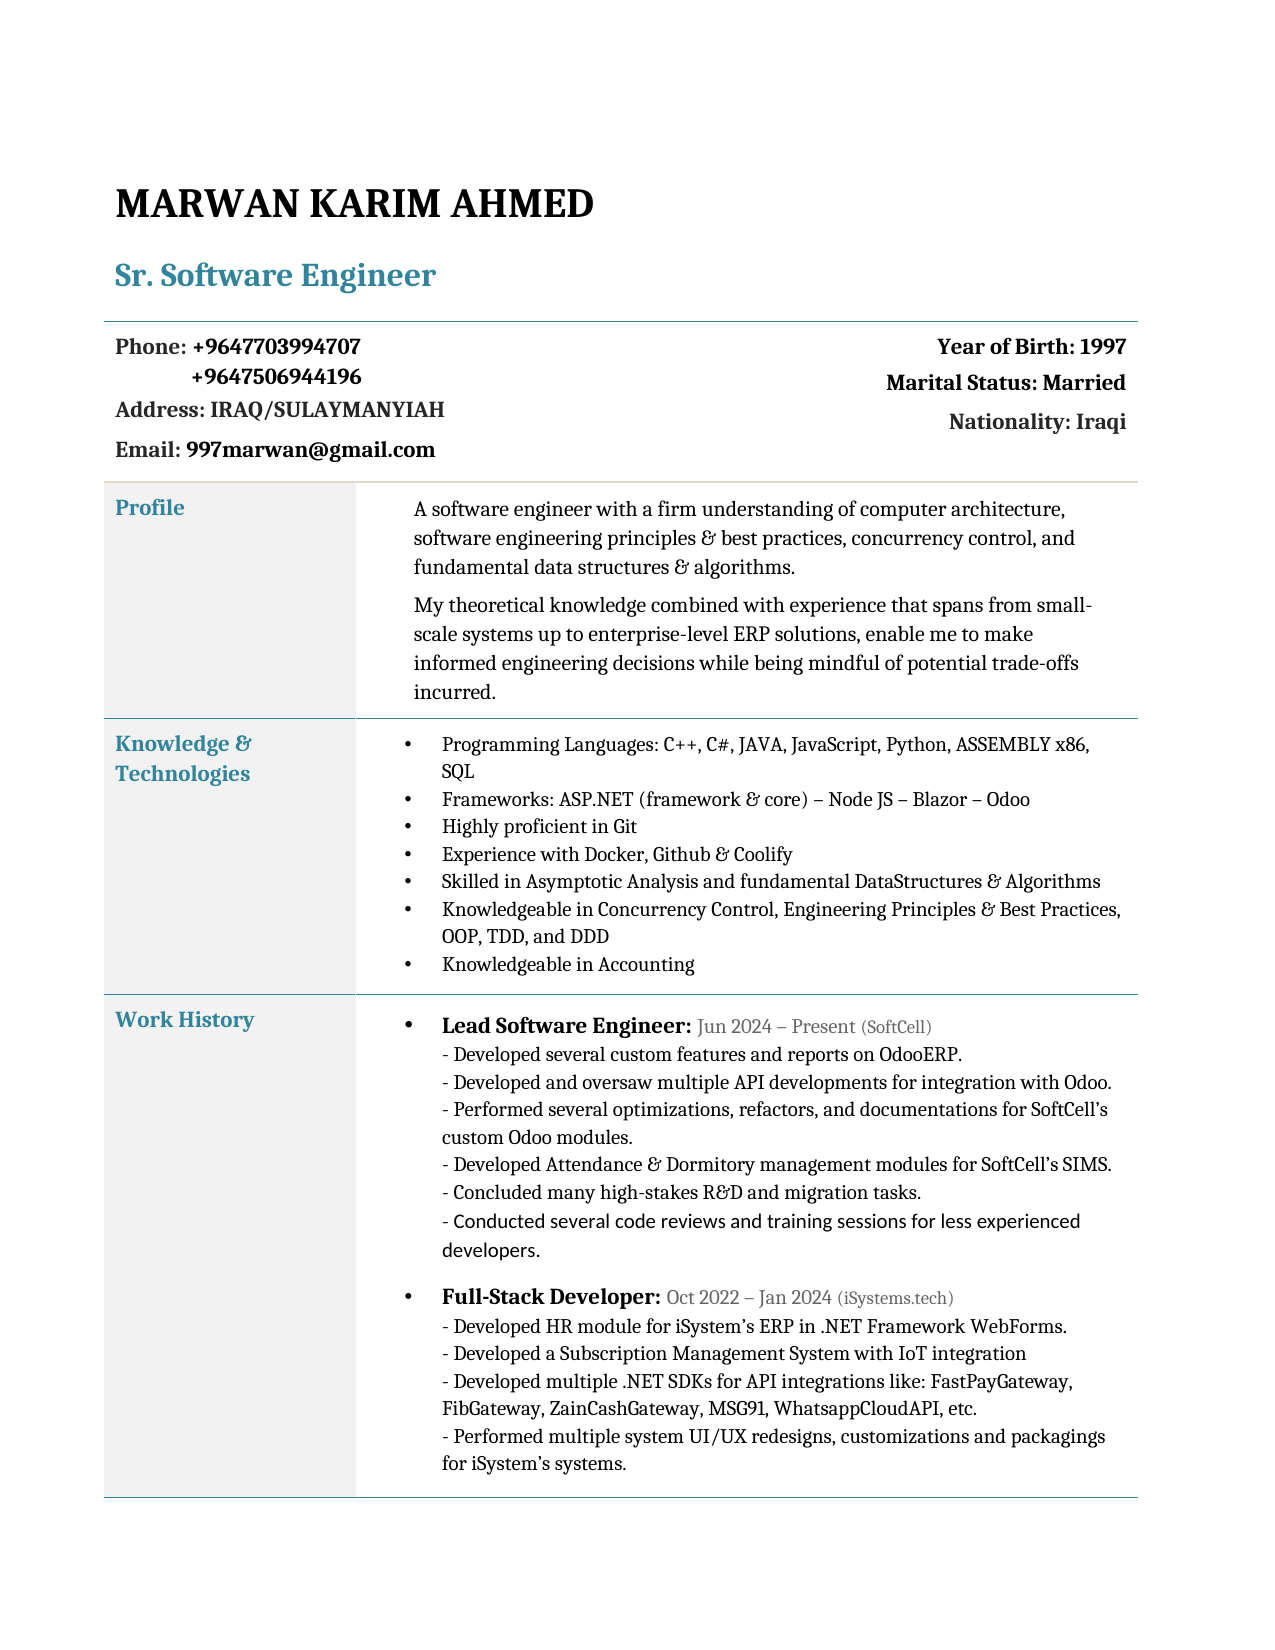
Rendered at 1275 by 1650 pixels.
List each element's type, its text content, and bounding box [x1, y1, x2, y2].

table_cell Year of Birth: 1997 Marital Status: Married Nationality: Iraqi [638, 322, 1138, 481]
table_cell Lead S­oftware Engineer: Jun 2024 – Present (SoftCell) - Developed several custom features and reports on OdooERP. - Developed and oversaw multiple API developments for integration with Odoo. - Performed several optimizations, refactors, and documentations for SoftCell’s custom Odoo modules. - Developed Attendance & Dormitory management modules for SoftCell’s SIMS. - Concluded many high-stakes R&D and migration tasks. - Conducted several code reviews and training sessions for less experienced developers. Full-Stack Developer: Oct 2022 – Jan 2024 (iSystems.tech) - Developed HR module for iSystem’s ERP in .NET Framework WebForms. - Developed a Subscription Management System with IoT integration - Developed multiple .NET SDKs for API integrations like: FastPayGateway, FibGateway, ZainCashGateway, MSG91, WhatsappCloudAPI, etc. - Performed multiple system UI/UX redesigns, customizations and packagings for iSystem’s systems. Jr. Full-Stack Developer: Oct 2021 – Jun 2022 (StackSolvers) - Developed a Maintenance Ticketing System - Implemented the backend of a Mobile App for a hopital [356, 995, 1138, 1497]
table_cell Work History [104, 995, 355, 1497]
table_cell A software engineer with a firm understanding of computer architecture, software engineering principles & best practices, concurrency control, and fundamental data structures & algorithms. My theoretical knowledge combined with experience that spans from small-scale systems up to enterprise-level ERP solutions, enable me to make informed engineering decisions while being mindful of potential trade-offs incurred. [356, 483, 1138, 718]
table_cell Knowledge & Technologies [104, 719, 355, 994]
table_cell Profile [104, 483, 355, 718]
table_header MARWAN KARIM AHMED ­Sr. Software Engineer [104, 180, 1138, 321]
table_cell Programming Languages: C++, C#, JAVA, JavaScript, Python, ASSEMBLY x86, SQL Frameworks: ASP.NET (framework & core) – Node JS – Blazor – Odoo Highly proficient in Git Experience with Docker, Github & Coolify Skilled in Asymptotic Analysis and fundamental DataStructures & Algorithms Knowledgeable in Concurrency Control, Engineering Principles & Best Practices, OOP, TDD, and DDD Knowledgeable in Accounting [356, 719, 1138, 994]
text ­ [150, 150, 1125, 176]
table_cell Phone: +9647703994707 +9647506944196 Address: IRAQ/SULAYMANYIAH Email: 997marwan@gmail.com [104, 322, 638, 481]
